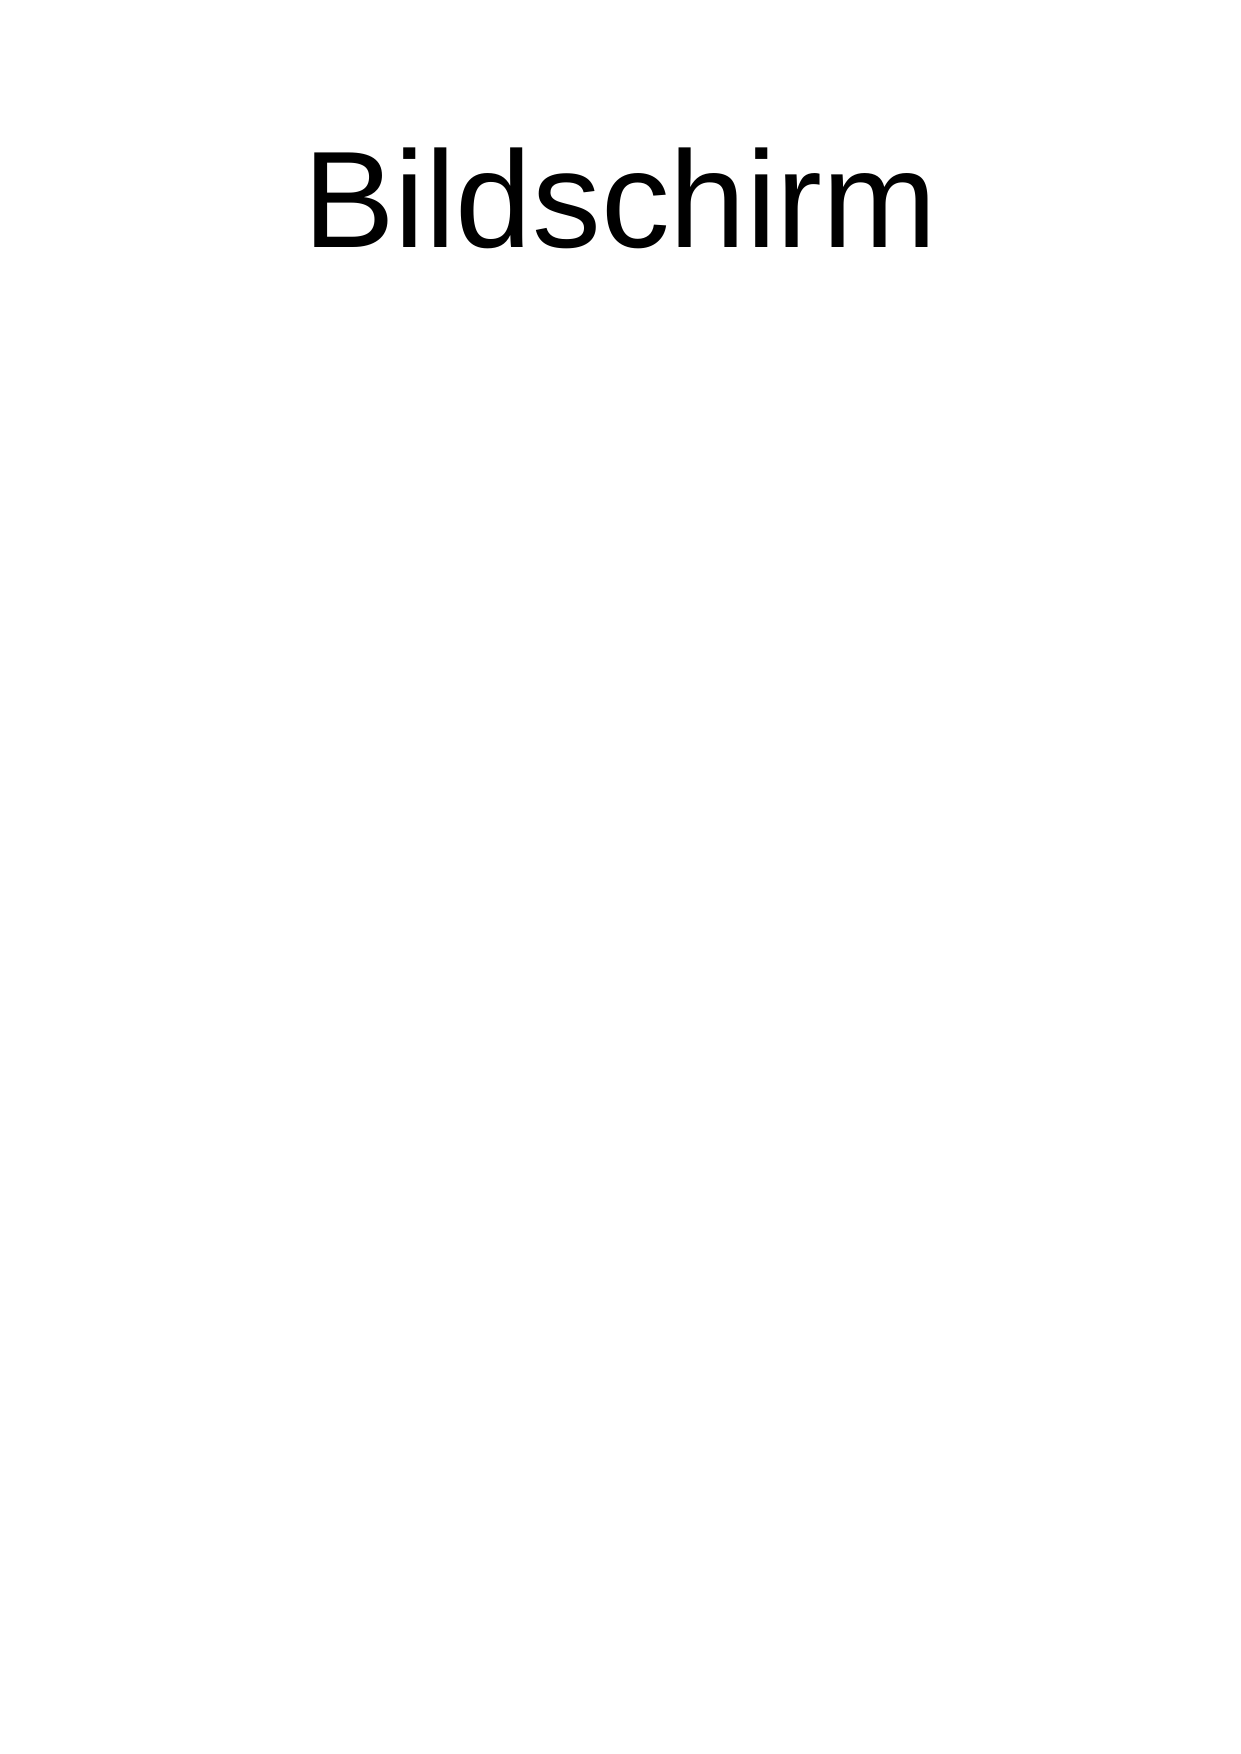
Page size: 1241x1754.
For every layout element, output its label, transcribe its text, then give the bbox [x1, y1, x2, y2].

text Bildschirm [118, 118, 1122, 276]
